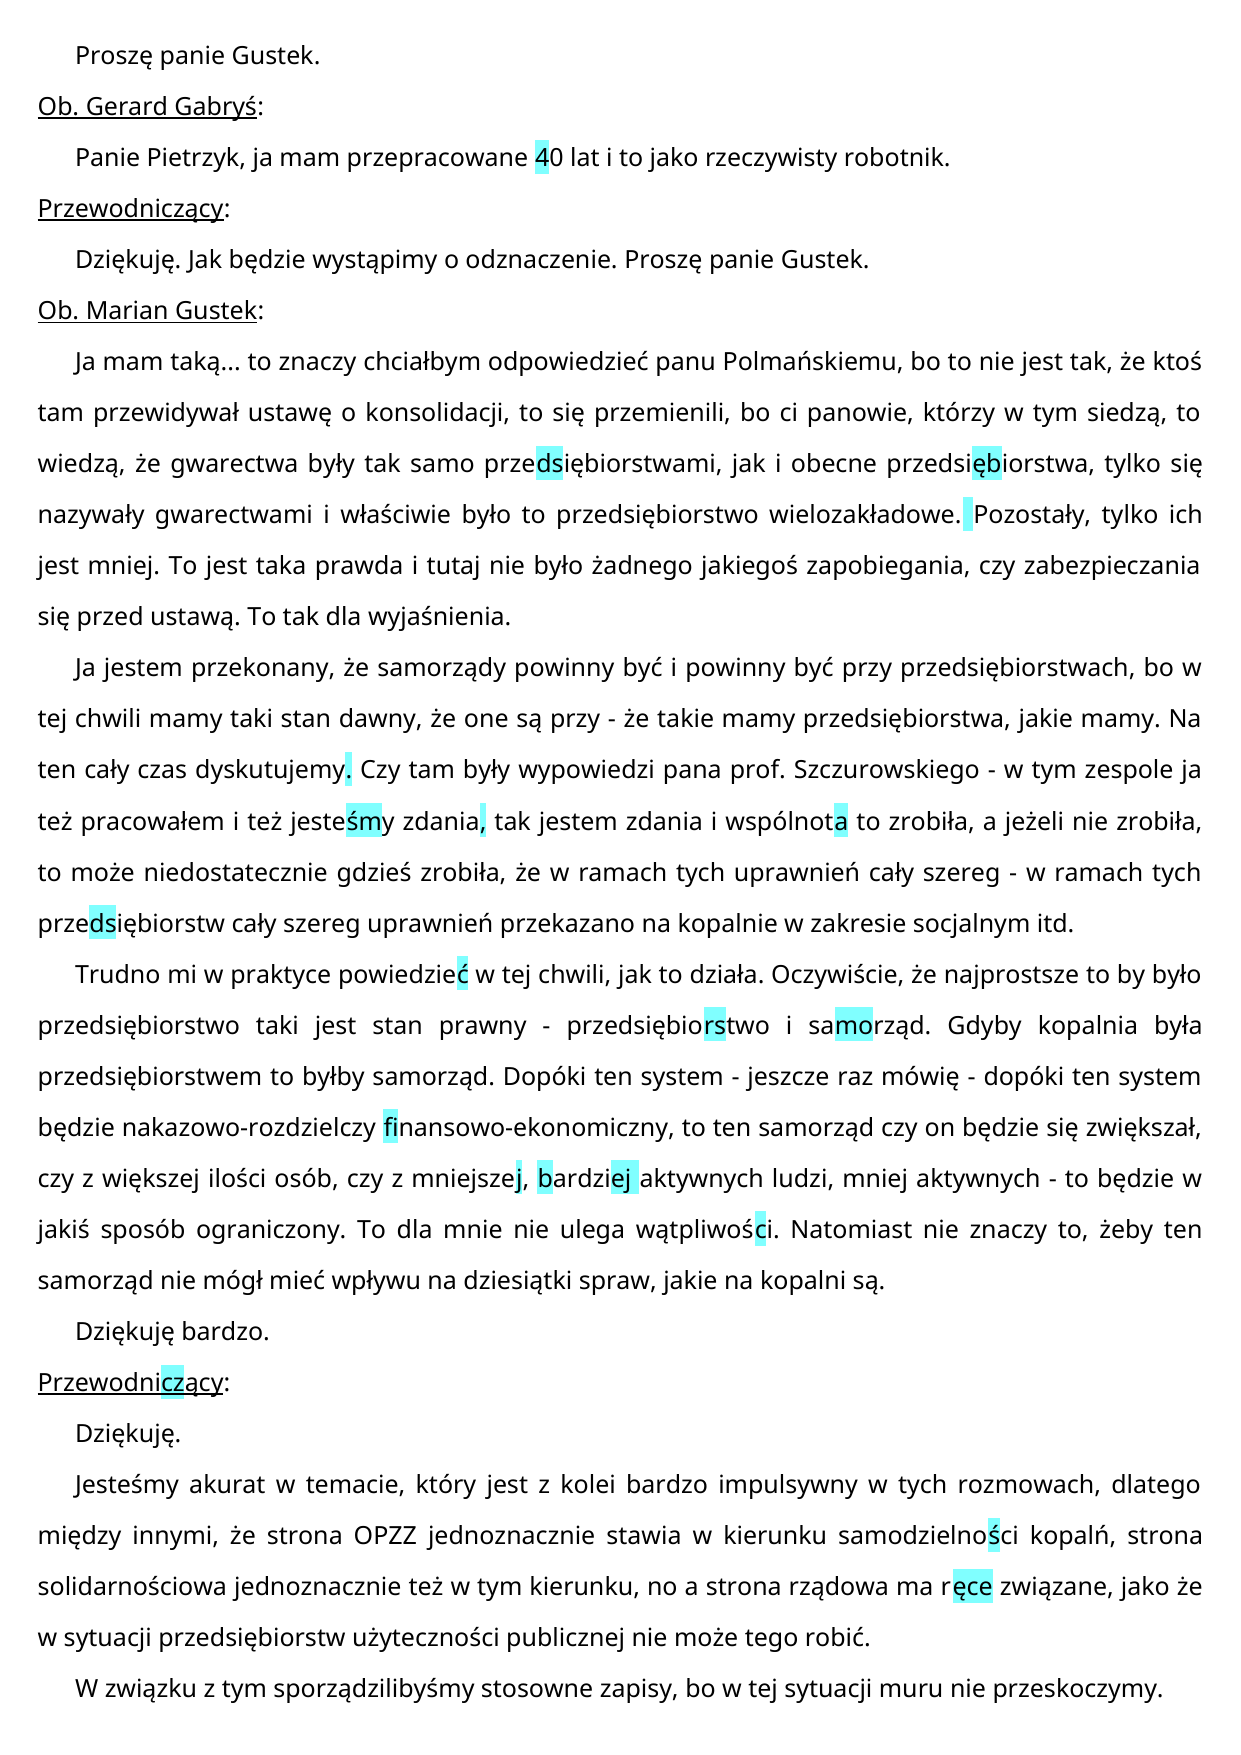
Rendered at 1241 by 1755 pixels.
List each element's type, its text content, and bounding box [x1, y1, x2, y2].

text Jesteśmy akurat w temacie, który jest z kolei bardzo impulsywny w tych rozmowach, dlatego między innymi, że strona OPZZ jednoznacznie stawia w kierunku samodzielności kopalń, strona solidarnościowa jednoznacznie też w tym kierunku, no a strona rządowa ma ręce związane, jako że w sytuacji przedsiębiorstw użyteczności publicznej nie może tego robić. [37, 1467, 1203, 1654]
text W związku z tym sporządzilibyśmy stosowne zapisy, bo w tej sytuacji muru nie przeskoczymy. [37, 1671, 1203, 1705]
text Ja mam taką... to znaczy chciałbym odpowiedzieć panu Polmańskiemu, bo to nie jest tak, że ktoś tam przewidywał ustawę o konsolidacji, to się przemienili, bo ci panowie, którzy w tym siedzą, to wiedzą, że gwarectwa były tak samo przedsiębiorstwami, jak i obecne przedsiębiorstwa, tylko się nazywały gwarectwami i właściwie było to przedsiębiorstwo wielozakładowe. Pozostały, tylko ich jest mniej. To jest taka prawda i tutaj nie było żadnego jakiegoś zapobiegania, czy zabezpieczania się przed ustawą. To tak dla wyjaśnienia. [37, 344, 1203, 633]
text Ob. Marian Gustek: [37, 293, 1203, 327]
text Przewodniczący: [37, 191, 1203, 225]
text Ob. Gerard Gabryś: [37, 88, 1203, 123]
text Przewodniczący: [37, 1364, 1203, 1399]
text Dziękuję. [37, 1416, 1203, 1450]
text Trudno mi w praktyce powiedzieć w tej chwili, jak to działa. Oczywiście, że najprostsze to by było przedsiębiorstwo taki jest stan prawny - przedsiębiorstwo i samorząd. Gdyby kopalnia była przedsiębiorstwem to byłby samorząd. Dopóki ten system - jeszcze raz mówię - dopóki ten system będzie nakazowo-rozdzielczy finansowo-ekonomiczny, to ten samorząd czy on będzie się zwiększał, czy z większej ilości osób, czy z mniejszej, bardziej aktywnych ludzi, mniej aktywnych - to będzie w jakiś sposób ograniczony. To dla mnie nie ulega wątpliwości. Natomiast nie znaczy to, żeby ten samorząd nie mógł mieć wpływu na dziesiątki spraw, jakie na kopalni są. [37, 956, 1203, 1297]
text Dziękuję bardzo. [37, 1313, 1203, 1348]
text Ja jestem przekonany, że samorządy powinny być i powinny być przy przedsiębiorstwach, bo w tej chwili mamy taki stan dawny, że one są przy - że takie mamy przedsiębiorstwa, jakie mamy. Na ten cały czas dyskutujemy. Czy tam były wypowiedzi pana prof. Szczurowskiego - w tym zespole ja też pracowałem i też jesteśmy zdania, tak jestem zdania i wspólnota to zrobiła, a jeżeli nie zrobiła, to może niedostatecznie gdzieś zrobiła, że w ramach tych uprawnień cały szereg - w ramach tych przedsiębiorstw cały szereg uprawnień przekazano na kopalnie w zakresie socjalnym itd. [37, 650, 1203, 939]
text Dziękuję. Jak będzie wystąpimy o odznaczenie. Proszę panie Gustek. [37, 242, 1203, 276]
text Panie Pietrzyk, ja mam przepracowane 40 lat i to jako rzeczywisty robotnik. [37, 139, 1203, 174]
text Proszę panie Gustek. [37, 37, 1203, 72]
